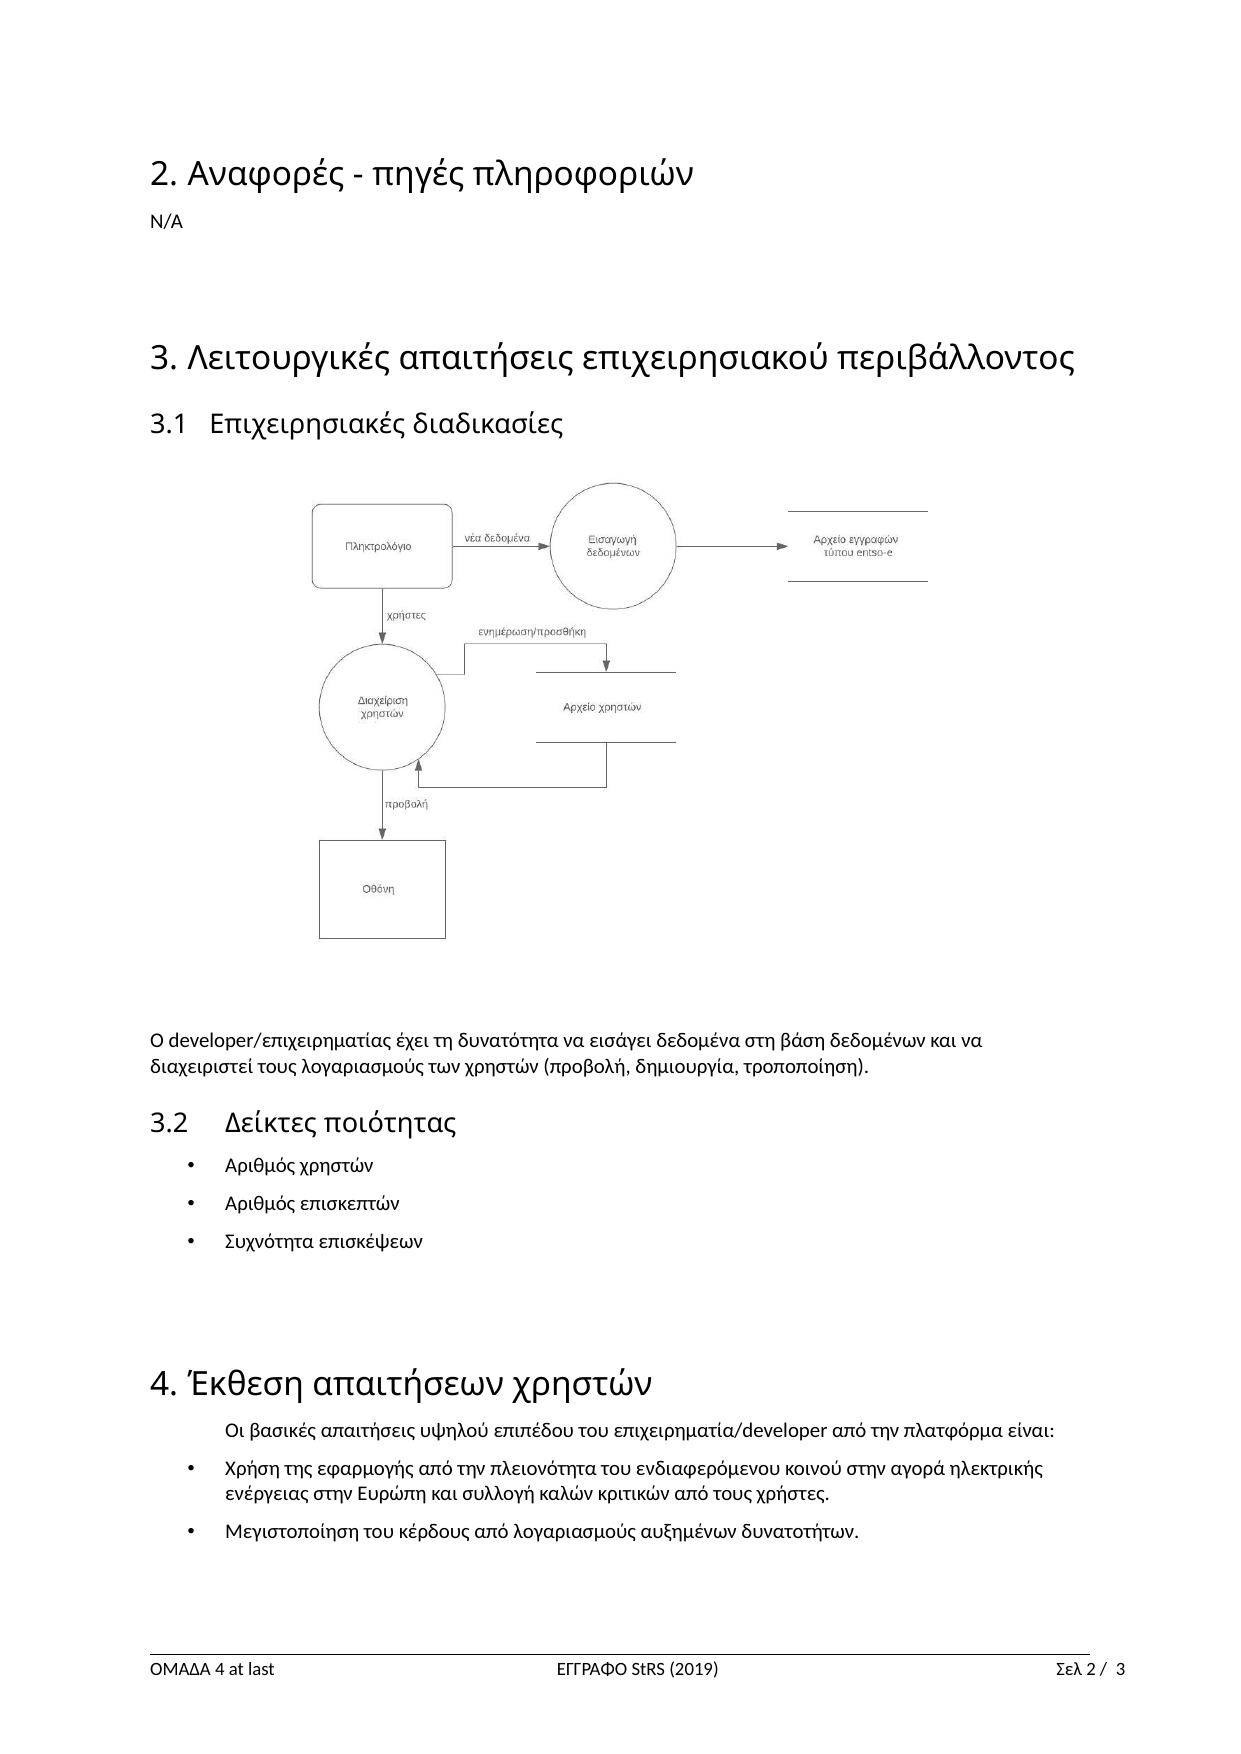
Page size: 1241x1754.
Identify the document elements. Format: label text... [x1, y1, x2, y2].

list Αριθμός επισκεπτών [187, 1191, 1090, 1216]
subtitle Λειτουργικές απαιτήσεις επιχειρησιακού περιβάλλοντος [150, 334, 1090, 379]
text Ν/Α [150, 208, 1090, 233]
subtitle Έκθεση απαιτήσεων χρηστών [150, 1359, 1090, 1405]
picture [284, 455, 956, 966]
subtitle 3.2 Δείκτες ποιότητας [150, 1103, 1090, 1140]
subtitle Αναφορές - πηγές πληροφοριών [150, 150, 1090, 195]
list Αριθμός χρηστών [187, 1153, 1090, 1178]
list Συχνότητα επισκέψεων [187, 1228, 1090, 1254]
text Ο developer/επιχειρηματίας έχει τη δυνατότητα να εισάγει δεδομένα στη βάση δεδομένων και να διαχειριστεί τους λογαριασμούς των χρηστών (προβολή, δημιουργία, τροποποίηση). [150, 1027, 1090, 1078]
text Οι βασικές απαιτήσεις υψηλού επιπέδου του επιχειρηματία/developer από την πλατφόρμα είναι: [150, 1417, 1090, 1443]
subtitle 3.1 Επιχειρησιακές διαδικασίες [150, 404, 1090, 441]
list Μεγιστοποίηση του κέρδους από λογαριασμούς αυξημένων δυνατοτήτων. [187, 1518, 1090, 1544]
list Χρήση της εφαρμογής από την πλειονότητα του ενδιαφερόμενου κοινού στην αγορά ηλεκτρικής ενέργειας στην Ευρώπη και συλλογή καλών κριτικών από τους χρήστες. [187, 1455, 1090, 1506]
